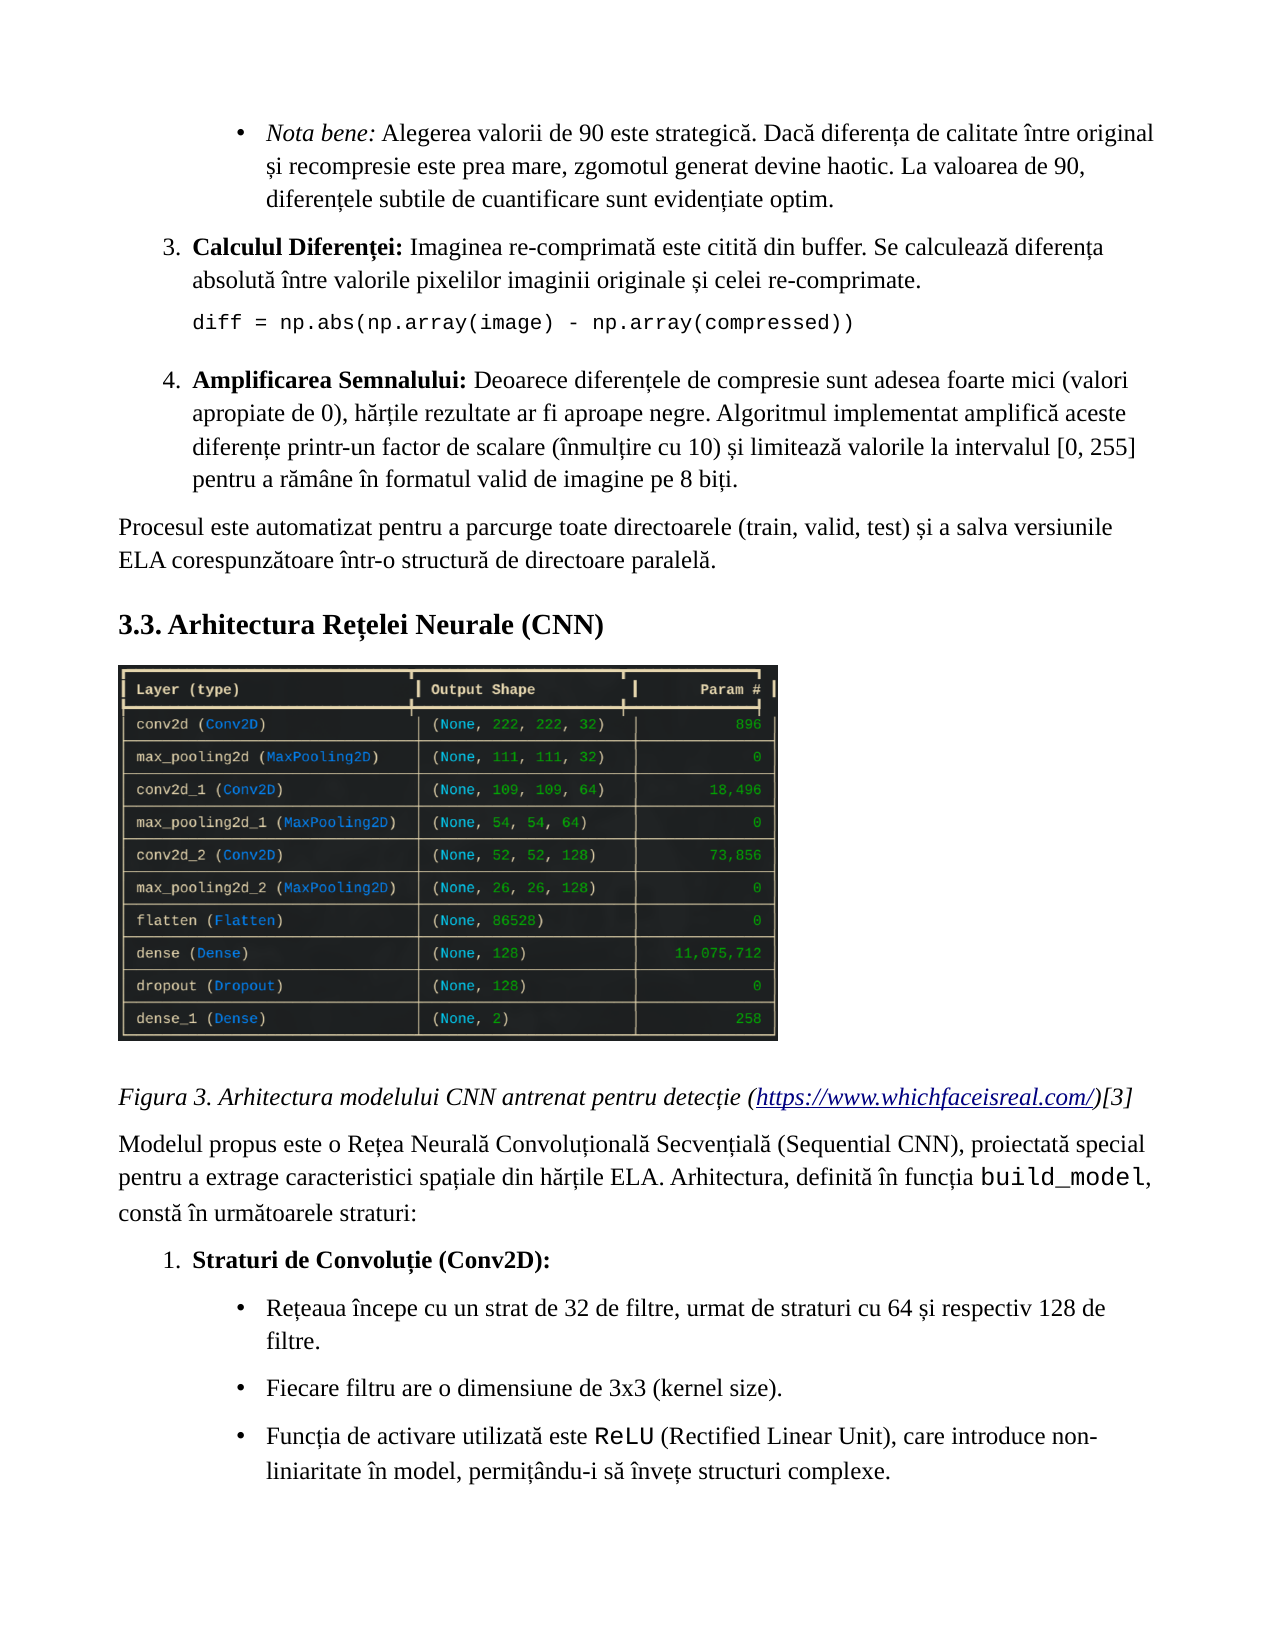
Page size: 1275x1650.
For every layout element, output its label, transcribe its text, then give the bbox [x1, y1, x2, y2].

list Amplificarea Semnalului: Deoarece diferențele de compresie sunt adesea foarte mici (valori apropiate de 0), hărțile rezultate ar fi aproape negre. Algoritmul implementat amplifică aceste diferențe printr-un factor de scalare (înmulțire cu 10) și limitează valorile la intervalul [0, 255] pentru a rămâne în formatul valid de imagine pe 8 biți. [162, 366, 1157, 493]
text Modelul propus este o Rețea Neurală Convoluțională Secvențială (Sequential CNN), proiectată special pentru a extrage caracteristici spațiale din hărțile ELA. Arhitectura, definită în funcția build_model, constă în următoarele straturi: [118, 1129, 1157, 1226]
list Funcția de activare utilizată este ReLU (Rectified Linear Unit), care introduce non-liniaritate în model, permițându-i să învețe structuri complexe. [236, 1421, 1157, 1485]
list Nota bene: Alegerea valorii de 90 este strategică. Dacă diferența de calitate între original și recompresie este prea mare, zgomotul generat devine haotic. La valoarea de 90, diferențele subtile de cuantificare sunt evidențiate optim. [236, 118, 1157, 213]
picture [118, 665, 778, 1041]
list Calculul Diferenței: Imaginea re-comprimată este citită din buffer. Se calculează diferența absolută între valorile pixelilor imaginii originale și celei re-comprimate. [162, 232, 1157, 293]
subtitle 3.3. Arhitectura Rețelei Neurale (CNN) [118, 607, 1157, 641]
text Procesul este automatizat pentru a parcurge toate directoarele (train, valid, test) și a salva versiunile ELA corespunzătoare într-o structură de directoare paralelă. [118, 512, 1157, 574]
list Rețeaua începe cu un strat de 32 de filtre, urmat de straturi cu 64 și respectiv 128 de filtre. [236, 1293, 1157, 1354]
list diff = np.abs(np.array(image) - np.array(compressed)) [162, 312, 1157, 336]
text Figura 3. Arhitectura modelului CNN antrenat pentru detecție (https://www.whichfaceisreal.com/)[3] [118, 1082, 1157, 1111]
list Fiecare filtru are o dimensiune de 3x3 (kernel size). [236, 1373, 1157, 1402]
list Straturi de Convoluție (Conv2D): [162, 1245, 1157, 1274]
